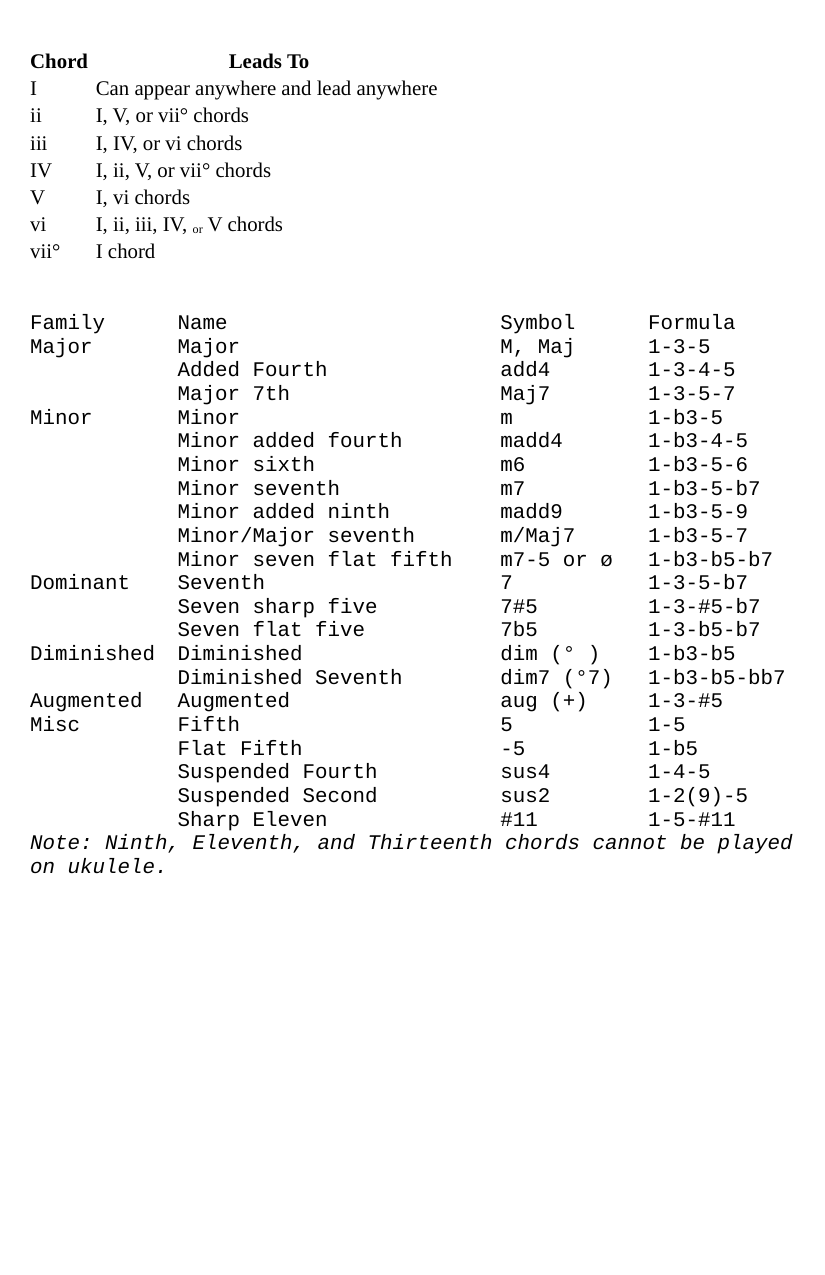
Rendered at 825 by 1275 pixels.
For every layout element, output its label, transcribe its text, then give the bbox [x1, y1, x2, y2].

table_cell I, ii, iii, IV, or V chords [94, 210, 444, 238]
table_cell Minor added ninth [166, 501, 489, 525]
table_cell ii [29, 102, 94, 129]
table_cell 1-3-#5 [637, 690, 809, 714]
table_cell Seven sharp five [166, 596, 489, 619]
table_cell 1-b3-b5-b7 [637, 549, 809, 572]
table_cell dim (° ) [489, 643, 637, 667]
table_cell IV [29, 156, 94, 183]
table_cell V [29, 183, 94, 210]
table_header Name [166, 312, 489, 336]
table_cell aug (+) [489, 690, 637, 714]
table_cell Diminished [19, 643, 166, 667]
table_cell m6 [489, 454, 637, 478]
table_cell I, vi chords [94, 183, 444, 210]
table_cell Augmented [19, 690, 166, 714]
table_cell vi [29, 210, 94, 238]
table_cell Diminished [166, 643, 489, 667]
table_cell Major [166, 336, 489, 359]
table_cell 7b5 [489, 620, 637, 643]
table_cell 1-b3-5-9 [637, 501, 809, 525]
table_cell I, V, or vii° chords [94, 102, 444, 129]
table_cell [19, 549, 166, 572]
table_cell dim7 (°7) [489, 667, 637, 690]
table_cell Maj7 [489, 383, 637, 407]
table_cell -5 [489, 738, 637, 761]
table_cell 1-b3-5-6 [637, 454, 809, 478]
table_cell Seven flat five [166, 620, 489, 643]
table_cell [19, 359, 166, 383]
table_cell Flat Fifth [166, 738, 489, 761]
table_cell m7 [489, 478, 637, 501]
table_cell Minor added fourth [166, 430, 489, 454]
table_cell m/Maj7 [489, 525, 637, 548]
table_cell [19, 809, 166, 832]
table_cell [19, 761, 166, 785]
table_cell 1-5 [637, 714, 809, 738]
table_cell add4 [489, 359, 637, 383]
table_cell [19, 501, 166, 525]
table_cell [19, 596, 166, 619]
table_cell Minor seventh [166, 478, 489, 501]
table_cell Dominant [19, 572, 166, 596]
table_cell m7-5 or ø [489, 549, 637, 572]
table_cell 1-3-5-7 [637, 383, 809, 407]
table_cell Suspended Second [166, 785, 489, 809]
table_cell Major 7th [166, 383, 489, 407]
table_cell 1-b3-4-5 [637, 430, 809, 454]
table_cell I, IV, or vi chords [94, 129, 444, 156]
table_cell Fifth [166, 714, 489, 738]
table_cell Sharp Eleven [166, 809, 489, 832]
table_cell [19, 430, 166, 454]
table_cell 5 [489, 714, 637, 738]
table_header Chord [29, 47, 94, 74]
table_cell 1-b3-5-b7 [637, 478, 809, 501]
table_cell 1-3-4-5 [637, 359, 809, 383]
table_cell 1-2(9)-5 [637, 785, 809, 809]
table_cell Minor [166, 407, 489, 430]
table_cell 1-3-5 [637, 336, 809, 359]
table_cell madd4 [489, 430, 637, 454]
table_cell Diminished Seventh [166, 667, 489, 690]
table_cell [19, 785, 166, 809]
table_cell 7#5 [489, 596, 637, 619]
table_cell 1-4-5 [637, 761, 809, 785]
table_cell Minor/Major seventh [166, 525, 489, 548]
table_cell iii [29, 129, 94, 156]
table_cell [19, 667, 166, 690]
table_cell Misc [19, 714, 166, 738]
table_cell 1-b3-b5 [637, 643, 809, 667]
table_cell #11 [489, 809, 637, 832]
table_cell [19, 525, 166, 548]
table_cell I chord [94, 238, 444, 265]
table_cell 1-b3-5 [637, 407, 809, 430]
table_cell Can appear anywhere and lead anywhere [94, 75, 444, 102]
table_cell Seventh [166, 572, 489, 596]
table_cell 1-3-5-b7 [637, 572, 809, 596]
table_cell Suspended Fourth [166, 761, 489, 785]
table_cell Added Fourth [166, 359, 489, 383]
table_cell vii° [29, 238, 94, 265]
table_cell [19, 738, 166, 761]
table_cell 7 [489, 572, 637, 596]
table_header Leads To [94, 47, 444, 74]
text Note: Ninth, Eleventh, and Thirteenth chords cannot be played on ukulele. [30, 832, 806, 879]
table_cell Minor sixth [166, 454, 489, 478]
table_cell I [29, 75, 94, 102]
table_cell [19, 383, 166, 407]
table_cell M, Maj [489, 336, 637, 359]
table_cell Minor seven flat fifth [166, 549, 489, 572]
table_cell I, ii, V, or vii° chords [94, 156, 444, 183]
table_cell madd9 [489, 501, 637, 525]
table_cell 1-b3-5-7 [637, 525, 809, 548]
table_cell 1-5-#11 [637, 809, 809, 832]
table_cell Augmented [166, 690, 489, 714]
table_cell m [489, 407, 637, 430]
table_cell sus2 [489, 785, 637, 809]
table_cell Major [19, 336, 166, 359]
table_cell 1-3-#5-b7 [637, 596, 809, 619]
table_cell sus4 [489, 761, 637, 785]
table_header Formula [637, 312, 809, 336]
table_cell 1-3-b5-b7 [637, 620, 809, 643]
table_header Symbol [489, 312, 637, 336]
table_cell [19, 454, 166, 478]
table_cell Minor [19, 407, 166, 430]
table_cell 1-b5 [637, 738, 809, 761]
table_cell 1-b3-b5-bb7 [637, 667, 809, 690]
table_cell [19, 620, 166, 643]
table_header Family [19, 312, 166, 336]
table_cell [19, 478, 166, 501]
